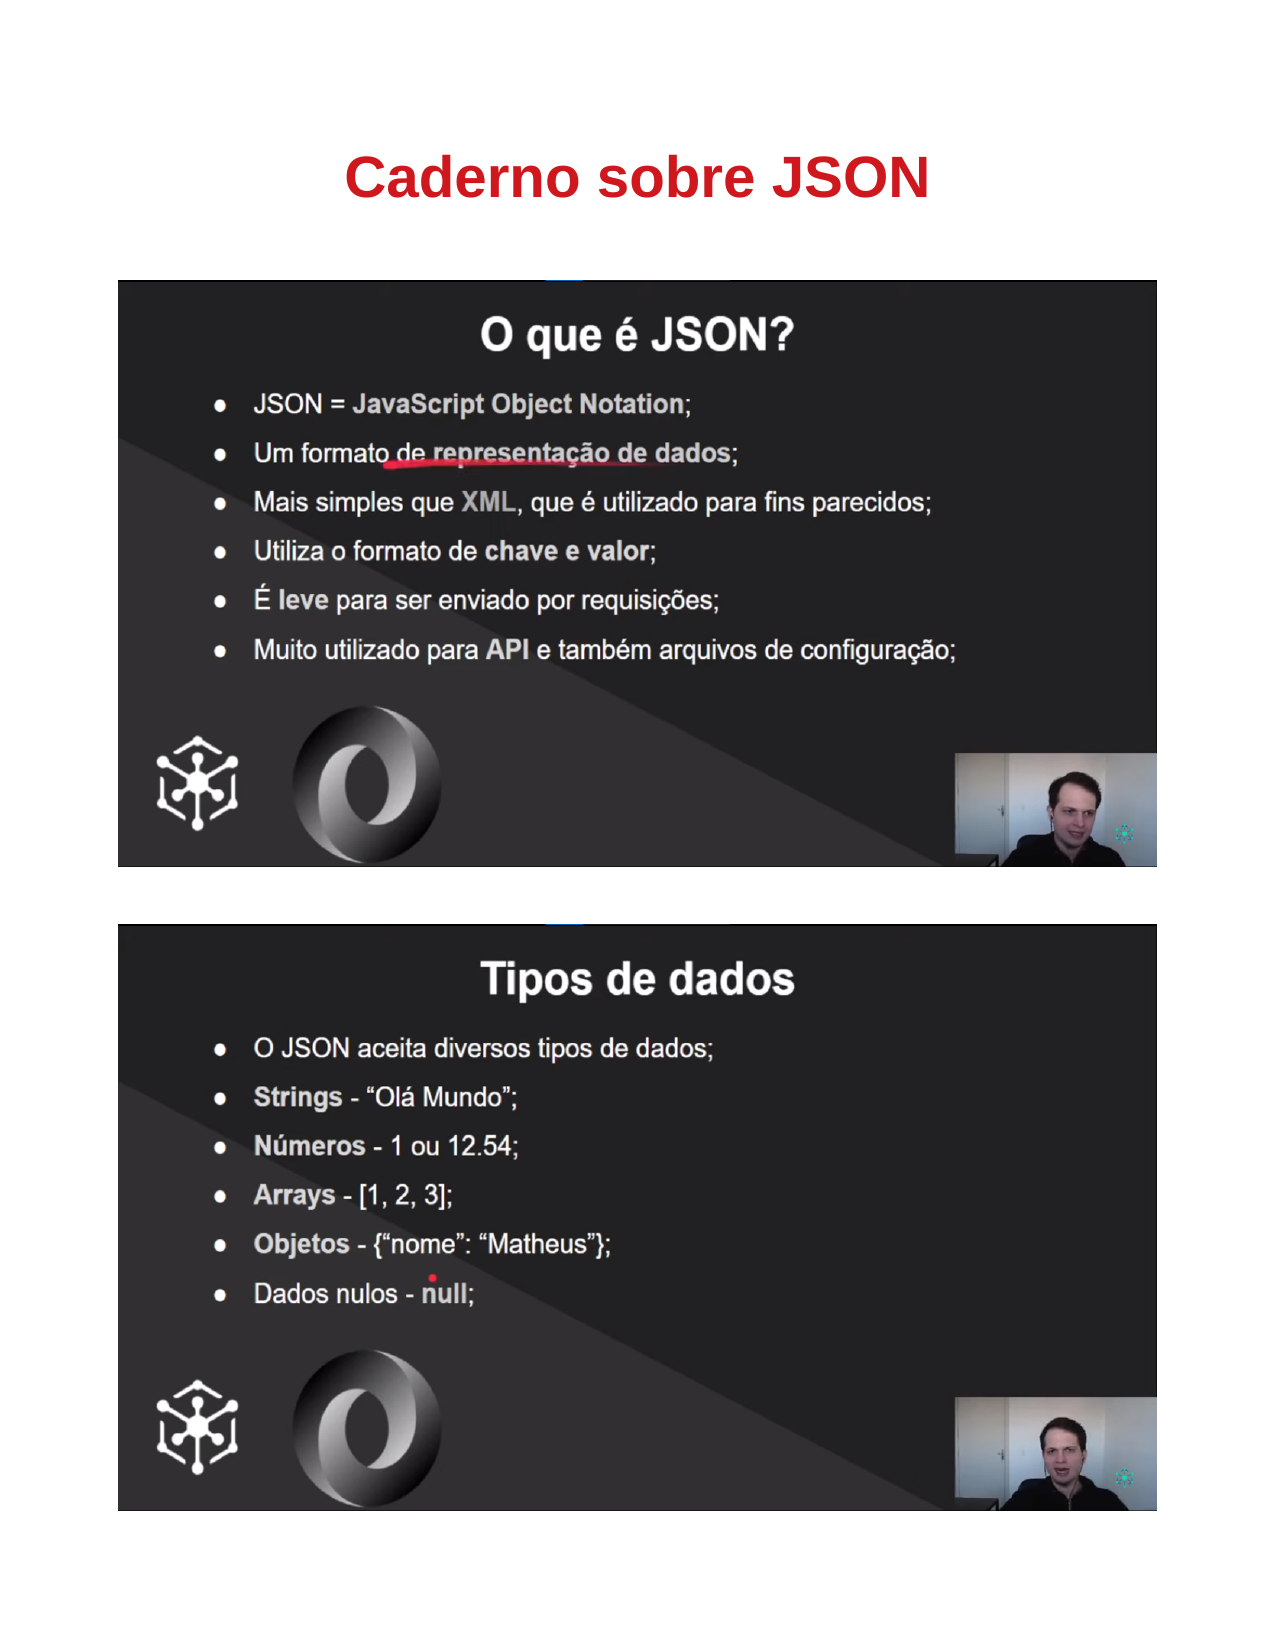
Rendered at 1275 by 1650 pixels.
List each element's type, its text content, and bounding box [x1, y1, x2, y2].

title Caderno sobre JSON [118, 143, 1157, 210]
picture [118, 924, 1157, 1511]
picture [118, 280, 1157, 867]
